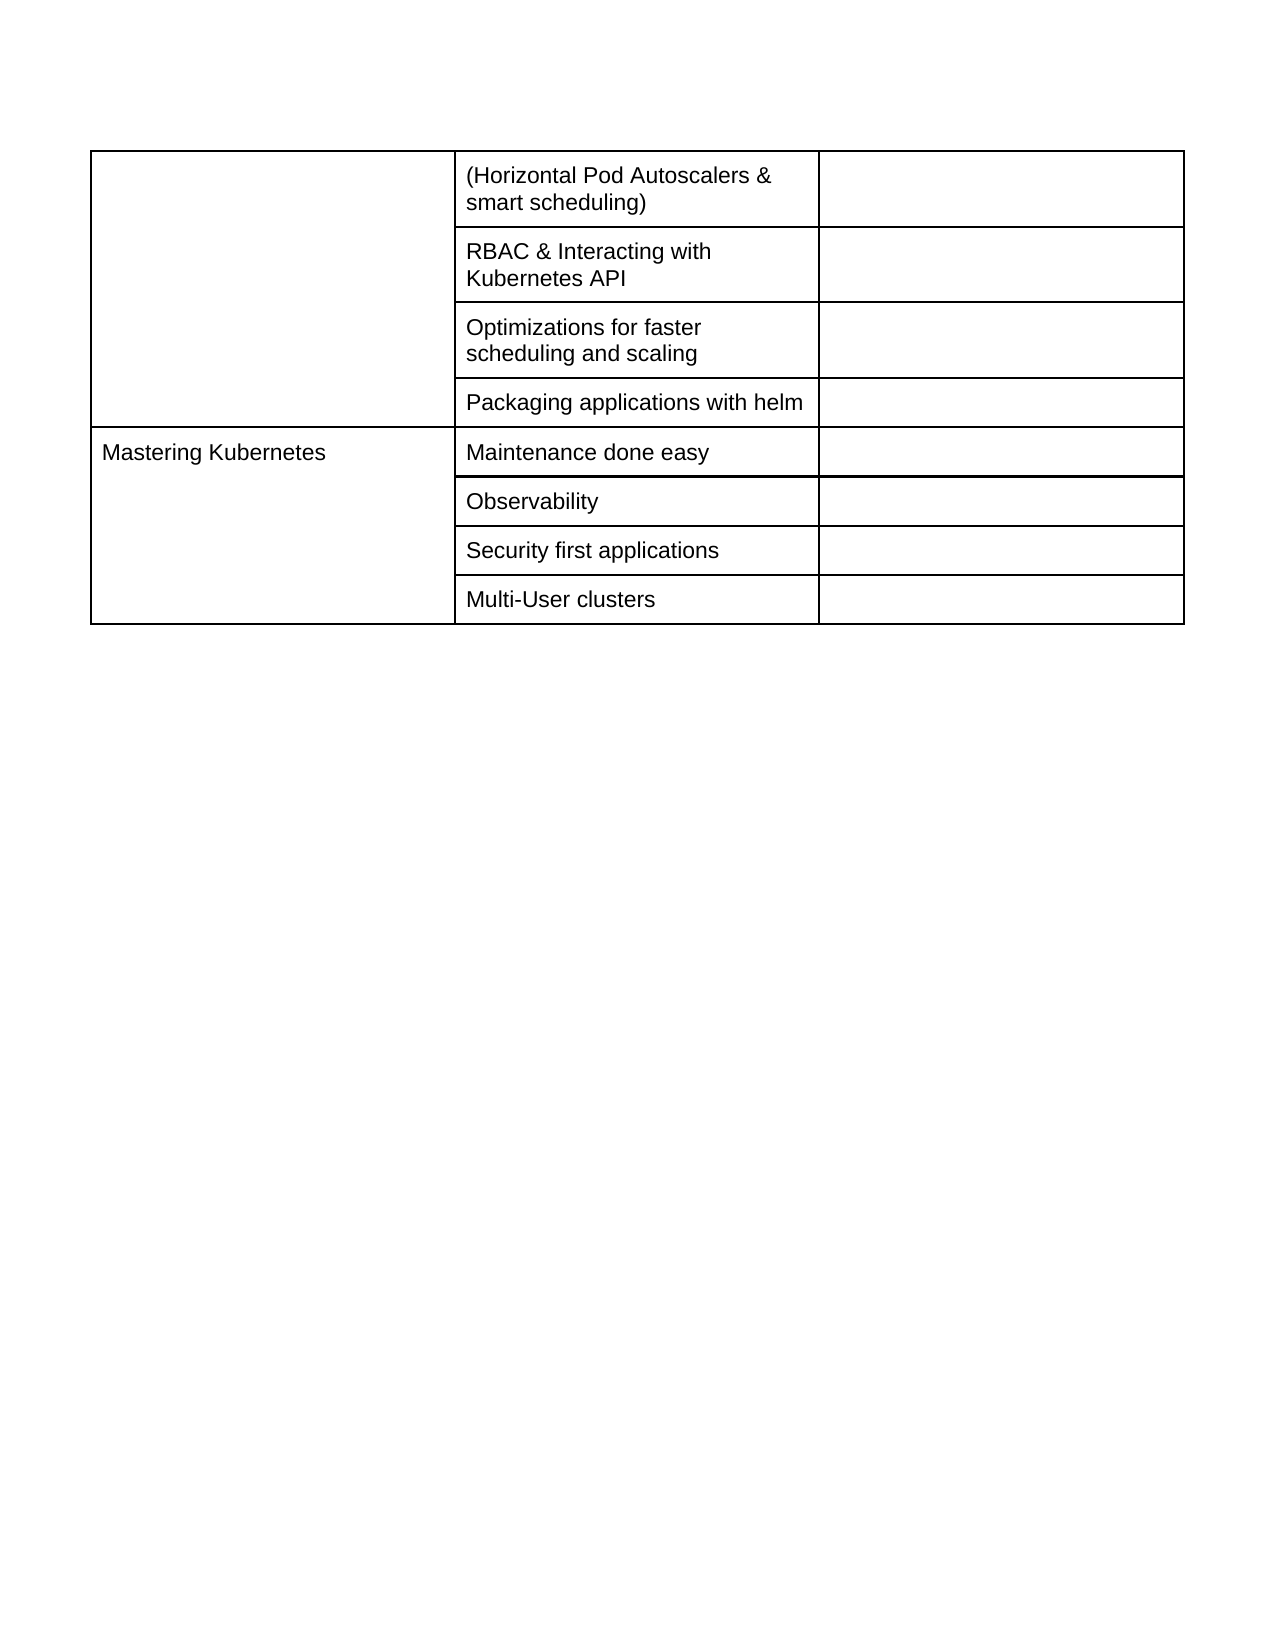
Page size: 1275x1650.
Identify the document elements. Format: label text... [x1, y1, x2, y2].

table_cell [820, 527, 1183, 574]
table_cell Security first applications [456, 527, 818, 574]
table_cell Maintenance done easy [456, 428, 818, 475]
table_cell [820, 576, 1183, 623]
table_cell [820, 152, 1183, 226]
table_cell Multi-User clusters [456, 576, 818, 623]
table_cell Observability [456, 478, 818, 525]
table_cell [820, 379, 1183, 426]
table_cell RBAC & Interacting with Kubernetes API [456, 228, 818, 301]
table_cell [820, 478, 1183, 525]
table_cell [820, 228, 1183, 301]
table_cell Packaging applications with helm [456, 379, 818, 426]
table_cell Mastering Kubernetes [92, 428, 454, 623]
table_cell [92, 152, 454, 426]
table_cell [820, 428, 1183, 475]
table_cell (Horizontal Pod Autoscalers & smart scheduling) [456, 152, 818, 226]
table_cell [820, 303, 1183, 377]
table_cell Optimizations for faster scheduling and scaling [456, 303, 818, 377]
